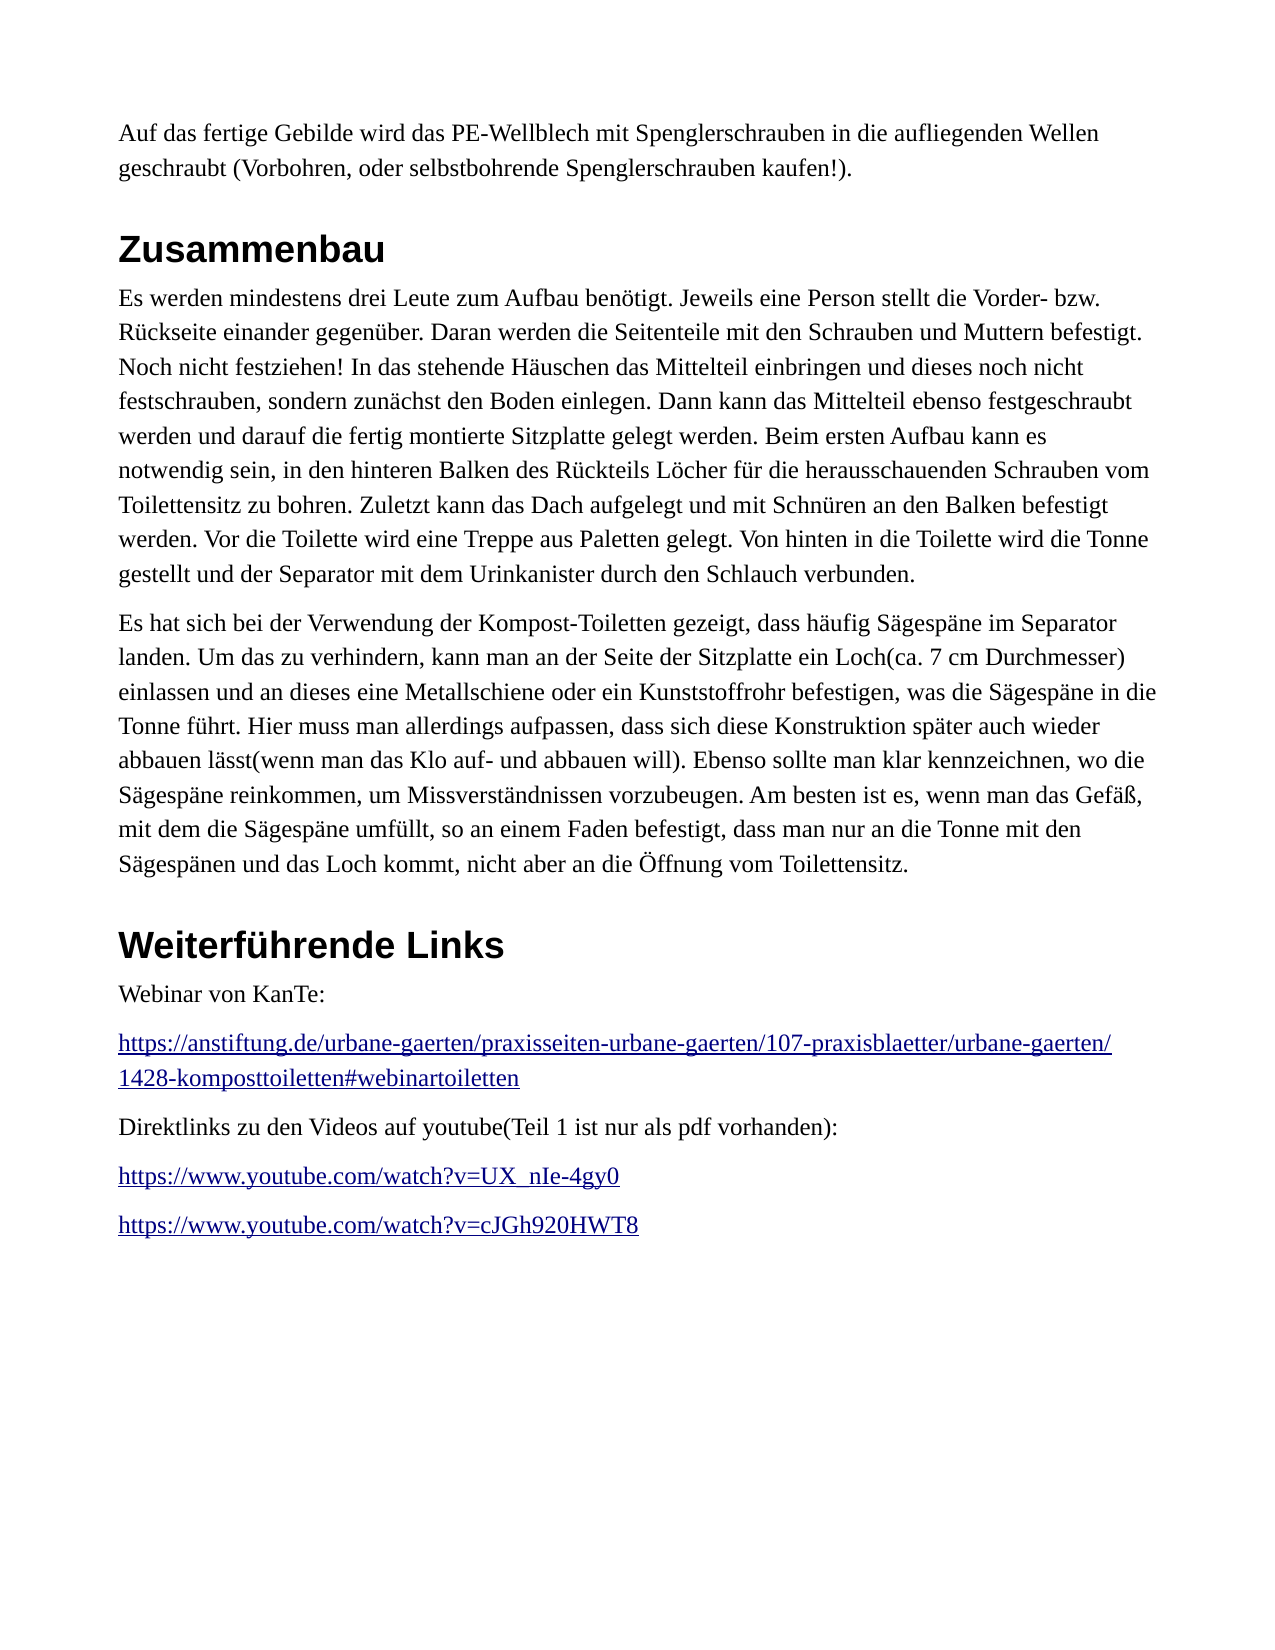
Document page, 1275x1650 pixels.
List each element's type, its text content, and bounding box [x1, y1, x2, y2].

text https://anstiftung.de/urbane-gaerten/praxisseiten-urbane-gaerten/107-praxisblaetter/urbane-gaerten/1428-komposttoiletten#webinartoiletten [118, 1028, 1157, 1092]
subtitle Weiterführende Links [118, 923, 1157, 967]
text Webinar von KanTe: [118, 979, 1157, 1008]
subtitle Zusammenbau [118, 227, 1157, 270]
text https://www.youtube.com/watch?v=cJGh920HWT8 [118, 1210, 1157, 1239]
text Direktlinks zu den Videos auf youtube(Teil 1 ist nur als pdf vorhanden): [118, 1112, 1157, 1141]
text Es werden mindestens drei Leute zum Aufbau benötigt. Jeweils eine Person stellt die Vorder- bzw. Rückseite einander gegenüber. Daran werden die Seitenteile mit den Schrauben und Muttern befestigt. Noch nicht festziehen! In das stehende Häuschen das Mittelteil einbringen und dieses noch nicht festschrauben, sondern zunächst den Boden einlegen. Dann kann das Mittelteil ebenso festgeschraubt werden und darauf die fertig montierte Sitzplatte gelegt werden. Beim ersten Aufbau kann es notwendig sein, in den hinteren Balken des Rückteils Löcher für die herausschauenden Schrauben vom Toilettensitz zu bohren. Zuletzt kann das Dach aufgelegt und mit Schnüren an den Balken befestigt werden. Vor die Toilette wird eine Treppe aus Paletten gelegt. Von hinten in die Toilette wird die Tonne gestellt und der Separator mit dem Urinkanister durch den Schlauch verbunden. [118, 283, 1157, 587]
text https://www.youtube.com/watch?v=UX_nIe-4gy0 [118, 1161, 1157, 1190]
text Auf das fertige Gebilde wird das PE-Wellblech mit Spenglerschrauben in die aufliegenden Wellen geschraubt (Vorbohren, oder selbstbohrende Spenglerschrauben kaufen!). [118, 118, 1157, 181]
text Es hat sich bei der Verwendung der Kompost-Toiletten gezeigt, dass häufig Sägespäne im Separator landen. Um das zu verhindern, kann man an der Seite der Sitzplatte ein Loch(ca. 7 cm Durchmesser) einlassen und an dieses eine Metallschiene oder ein Kunststoffrohr befestigen, was die Sägespäne in die Tonne führt. Hier muss man allerdings aufpassen, dass sich diese Konstruktion später auch wieder abbauen lässt(wenn man das Klo auf- und abbauen will). Ebenso sollte man klar kennzeichnen, wo die Sägespäne reinkommen, um Missverständnissen vorzubeugen. Am besten ist es, wenn man das Gefäß, mit dem die Sägespäne umfüllt, so an einem Faden befestigt, dass man nur an die Tonne mit den Sägespänen und das Loch kommt, nicht aber an die Öffnung vom Toilettensitz. [118, 608, 1157, 878]
